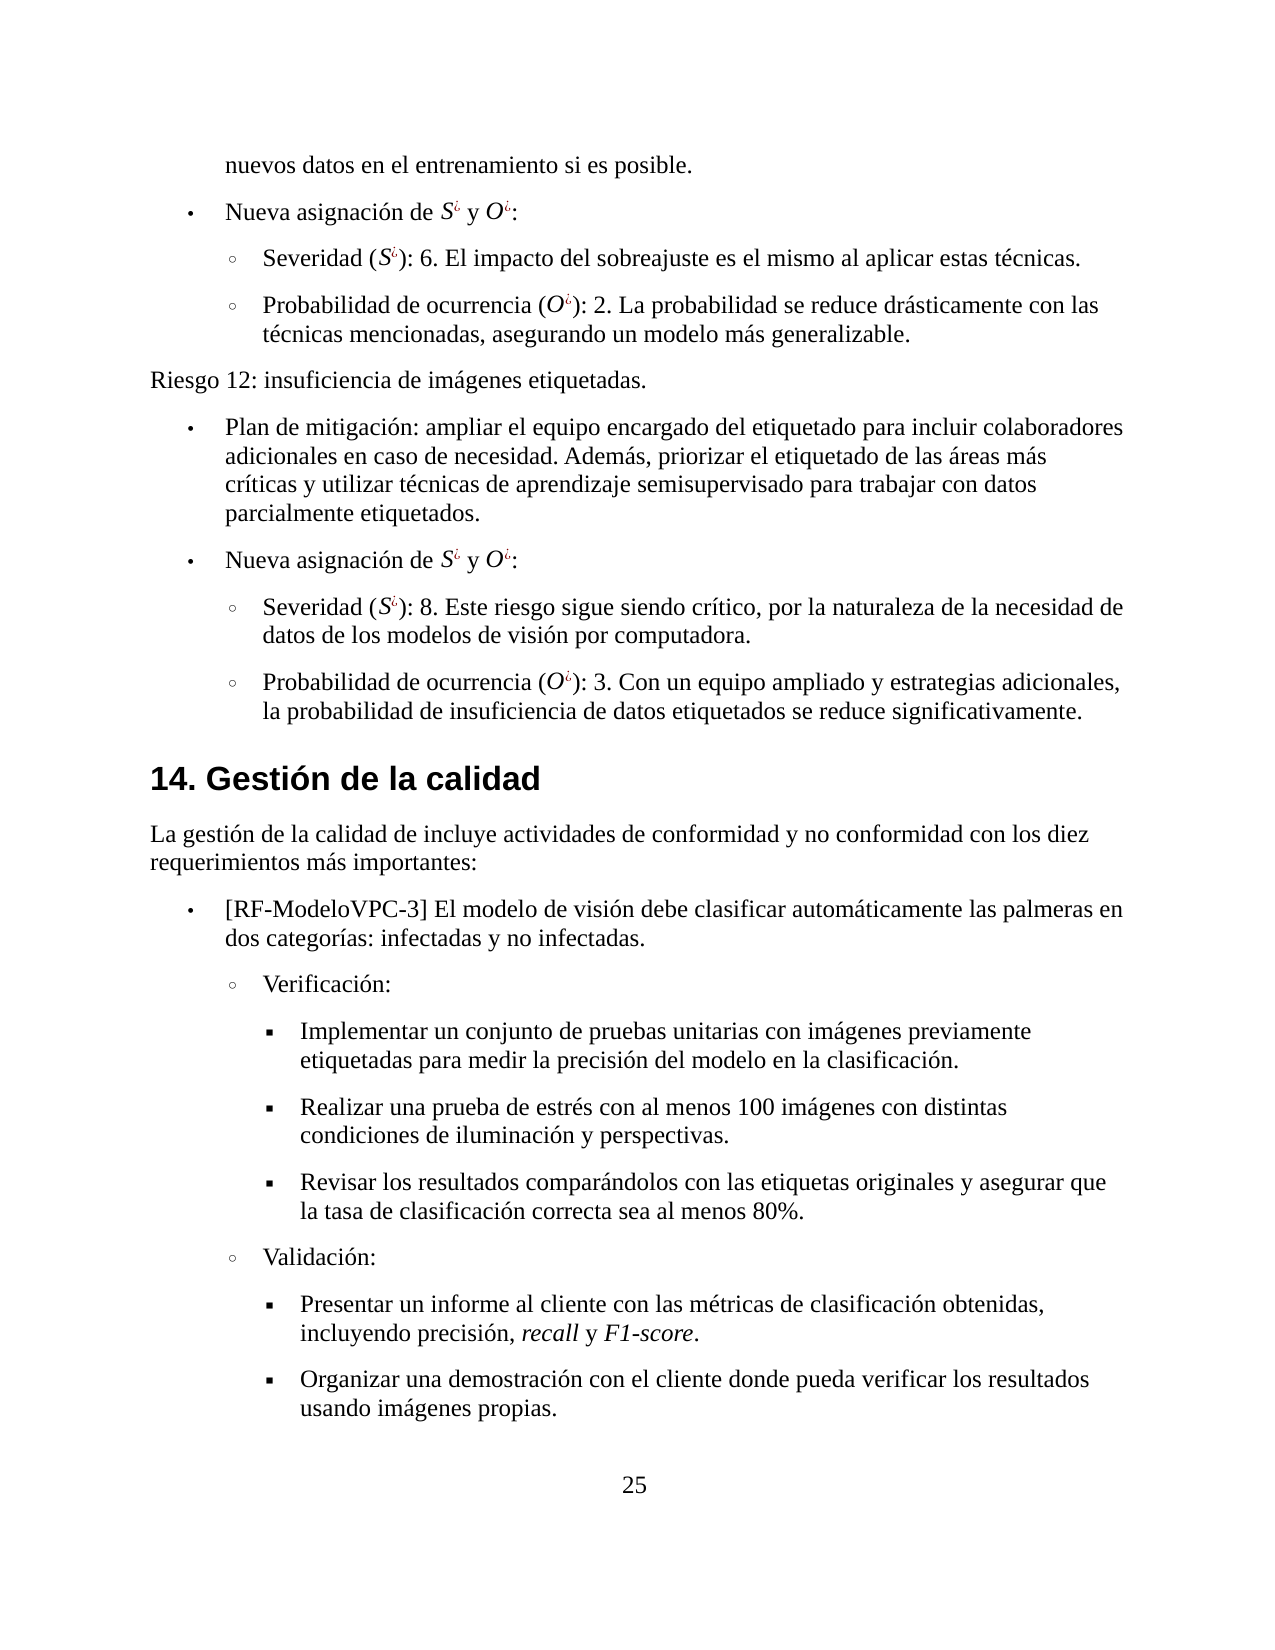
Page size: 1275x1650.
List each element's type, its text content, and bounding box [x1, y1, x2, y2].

list Severidad (): 8. Este riesgo sigue siendo crítico, por la naturaleza de la necesidad de datos de los modelos de visión por computadora. [225, 592, 1125, 649]
list nuevos datos en el entrenamiento si es posible. [187, 150, 1125, 179]
list Verificación: [225, 969, 1125, 998]
list Probabilidad de ocurrencia (): 3. Con un equipo ampliado y estrategias adicionales, la probabilidad de insuficiencia de datos etiquetados se reduce significativamente. [225, 667, 1125, 724]
list Probabilidad de ocurrencia (): 2. La probabilidad se reduce drásticamente con las técnicas mencionadas, asegurando un modelo más generalizable. [225, 290, 1125, 347]
list Revisar los resultados comparándolos con las etiquetas originales y asegurar que la tasa de clasificación correcta sea al menos 80%. [262, 1167, 1125, 1224]
list Severidad (): 6. El impacto del sobreajuste es el mismo al aplicar estas técnicas. [225, 243, 1125, 272]
text Riesgo 12: insuficiencia de imágenes etiquetadas. [150, 365, 1125, 394]
list Validación: [225, 1242, 1125, 1271]
text La gestión de la calidad de incluye actividades de conformidad y no conformidad con los diez requerimientos más importantes: [150, 819, 1125, 876]
list Implementar un conjunto de pruebas unitarias con imágenes previamente etiquetadas para medir la precisión del modelo en la clasificación. [262, 1016, 1125, 1074]
list Organizar una demostración con el cliente donde pueda verificar los resultados usando imágenes propias. [262, 1364, 1125, 1422]
list [RF-ModeloVPC-3] El modelo de visión debe clasificar automáticamente las palmeras en dos categorías: infectadas y no infectadas. [187, 894, 1125, 952]
list Presentar un informe al cliente con las métricas de clasificación obtenidas, incluyendo precisión, recall y F1-score. [262, 1289, 1125, 1347]
list Realizar una prueba de estrés con al menos 100 imágenes con distintas condiciones de iluminación y perspectivas. [262, 1092, 1125, 1149]
list Nueva asignación de y : [187, 545, 1125, 574]
subtitle 14. Gestión de la calidad [150, 758, 1125, 797]
list Nueva asignación de y : [187, 197, 1125, 225]
list Plan de mitigación: ampliar el equipo encargado del etiquetado para incluir colaboradores adicionales en caso de necesidad. Además, priorizar el etiquetado de las áreas más críticas y utilizar técnicas de aprendizaje semisupervisado para trabajar con datos parcialmente etiquetados. [187, 412, 1125, 527]
